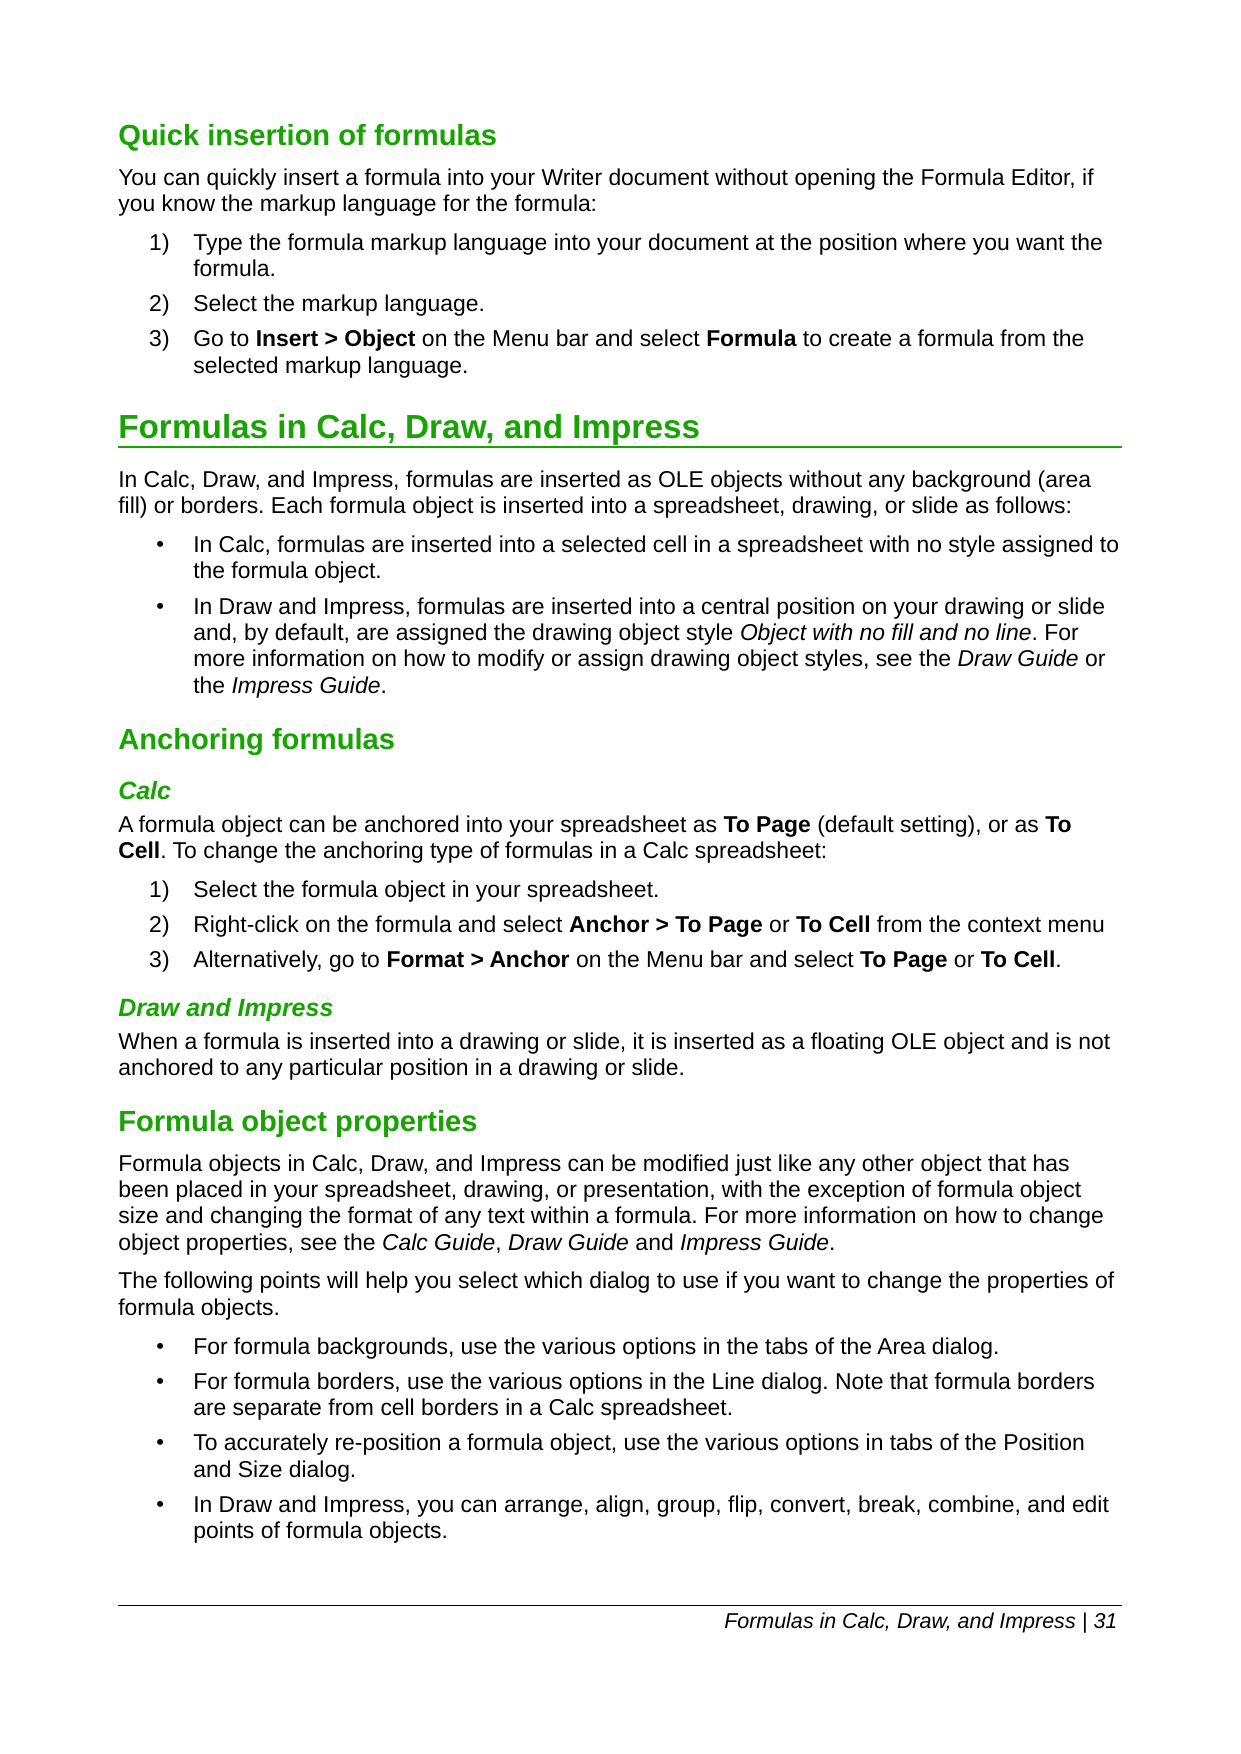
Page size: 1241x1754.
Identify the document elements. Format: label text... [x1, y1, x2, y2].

subtitle Formulas in Calc, Draw, and Impress [118, 408, 1122, 446]
subtitle Quick insertion of formulas [118, 118, 1122, 152]
subtitle Draw and Impress [118, 993, 1122, 1022]
text You can quickly insert a formula into your Writer document without opening the Formula Editor, if you know the markup language for the formula: [118, 163, 1122, 216]
list In Calc, formulas are inserted into a selected cell in a spreadsheet with no style assigned to the formula object. [156, 531, 1122, 584]
list To accurately re-position a formula object, use the various options in tabs of the Position and Size dialog. [156, 1429, 1122, 1482]
list Alternatively, go to Format > Anchor on the Menu bar and select To Page or To Cell. [169, 946, 1122, 972]
list In Draw and Impress, formulas are inserted into a central position on your drawing or slide and, by default, are assigned the drawing object style Object with no fill and no line. For more information on how to modify or assign drawing object styles, see the Draw Guide or the Impress Guide. [156, 593, 1122, 698]
list Right-click on the formula and select Anchor > To Page or To Cell from the context menu [169, 911, 1122, 937]
text In Calc, Draw, and Impress, formulas are inserted as OLE objects without any background (area fill) or borders. Each formula object is inserted into a spreadsheet, drawing, or slide as follows: [118, 466, 1122, 518]
list Select the formula object in your spreadsheet. [169, 876, 1122, 902]
text Formula objects in Calc, Draw, and Impress can be modified just like any other object that has been placed in your spreadsheet, drawing, or presentation, with the exception of formula object size and changing the format of any text within a formula. For more information on how to change object properties, see the Calc Guide, Draw Guide and Impress Guide. [118, 1149, 1122, 1255]
text The following points will help you select which dialog to use if you want to change the properties of formula objects. [118, 1267, 1122, 1320]
list Go to Insert > Object on the Menu bar and select Formula to create a formula from the selected markup language. [169, 325, 1122, 378]
list Select the markup language. [169, 290, 1122, 317]
subtitle Formula object properties [118, 1104, 1122, 1138]
list In Draw and Impress, you can arrange, align, group, flip, convert, break, combine, and edit points of formula objects. [156, 1491, 1122, 1544]
text When a formula is inserted into a drawing or slide, it is inserted as a floating OLE object and is not anchored to any particular position in a drawing or slide. [118, 1028, 1122, 1081]
list For formula borders, use the various options in the Line dialog. Note that formula borders are separate from cell borders in a Calc spreadsheet. [156, 1368, 1122, 1421]
text A formula object can be anchored into your spreadsheet as To Page (default setting), or as To Cell. To change the anchoring type of formulas in a Calc spreadsheet: [118, 811, 1122, 863]
list Type the formula markup language into your document at the position where you want the formula. [169, 229, 1122, 281]
subtitle Anchoring formulas [118, 722, 1122, 755]
subtitle Calc [118, 776, 1122, 804]
list For formula backgrounds, use the various options in the tabs of the Area dialog. [156, 1333, 1122, 1359]
